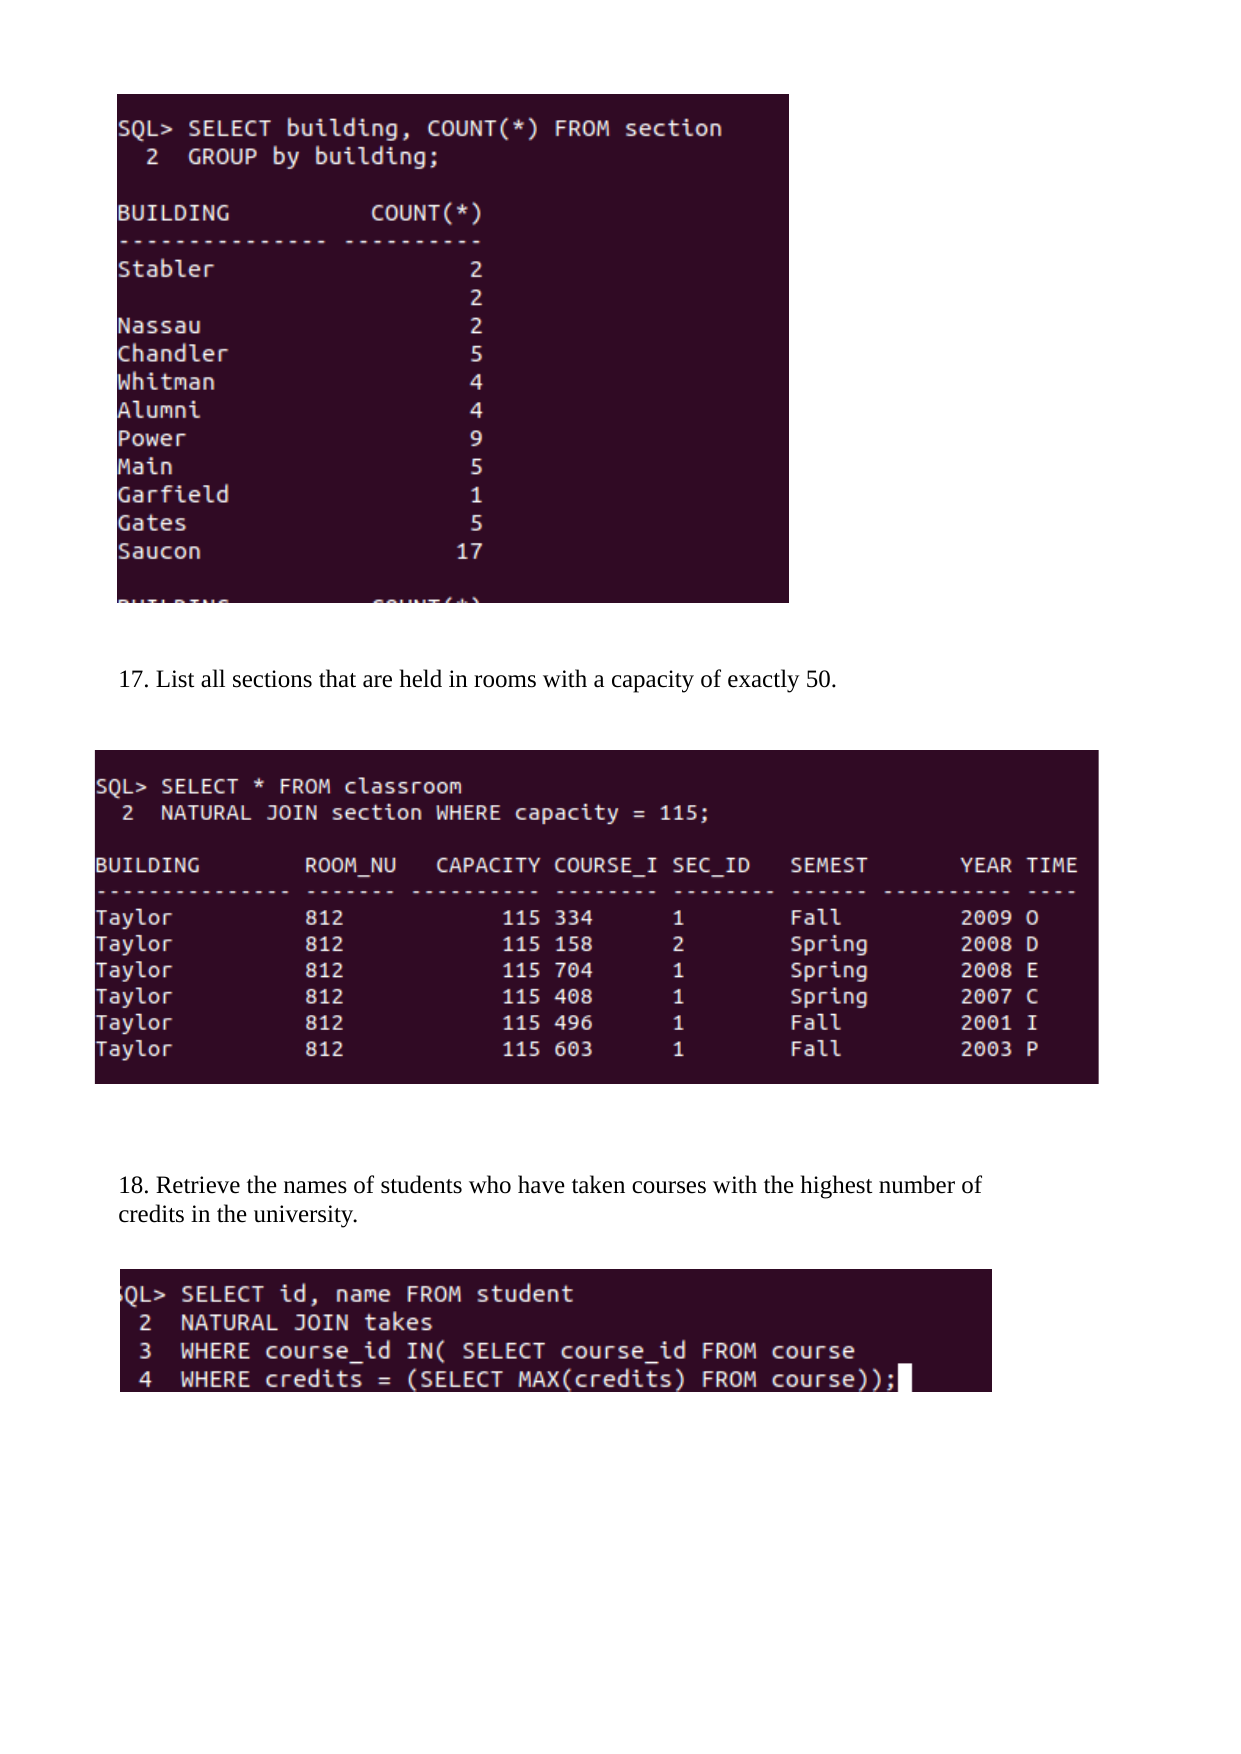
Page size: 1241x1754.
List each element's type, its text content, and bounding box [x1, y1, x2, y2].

picture [117, 94, 789, 603]
picture [94, 750, 1099, 1084]
text 17. List all sections that are held in rooms with a capacity of exactly 50. [118, 664, 1122, 693]
text credits in the university. [118, 1199, 1122, 1227]
picture [120, 1269, 992, 1392]
text 18. Retrieve the names of students who have taken courses with the highest number of [118, 1170, 1122, 1199]
